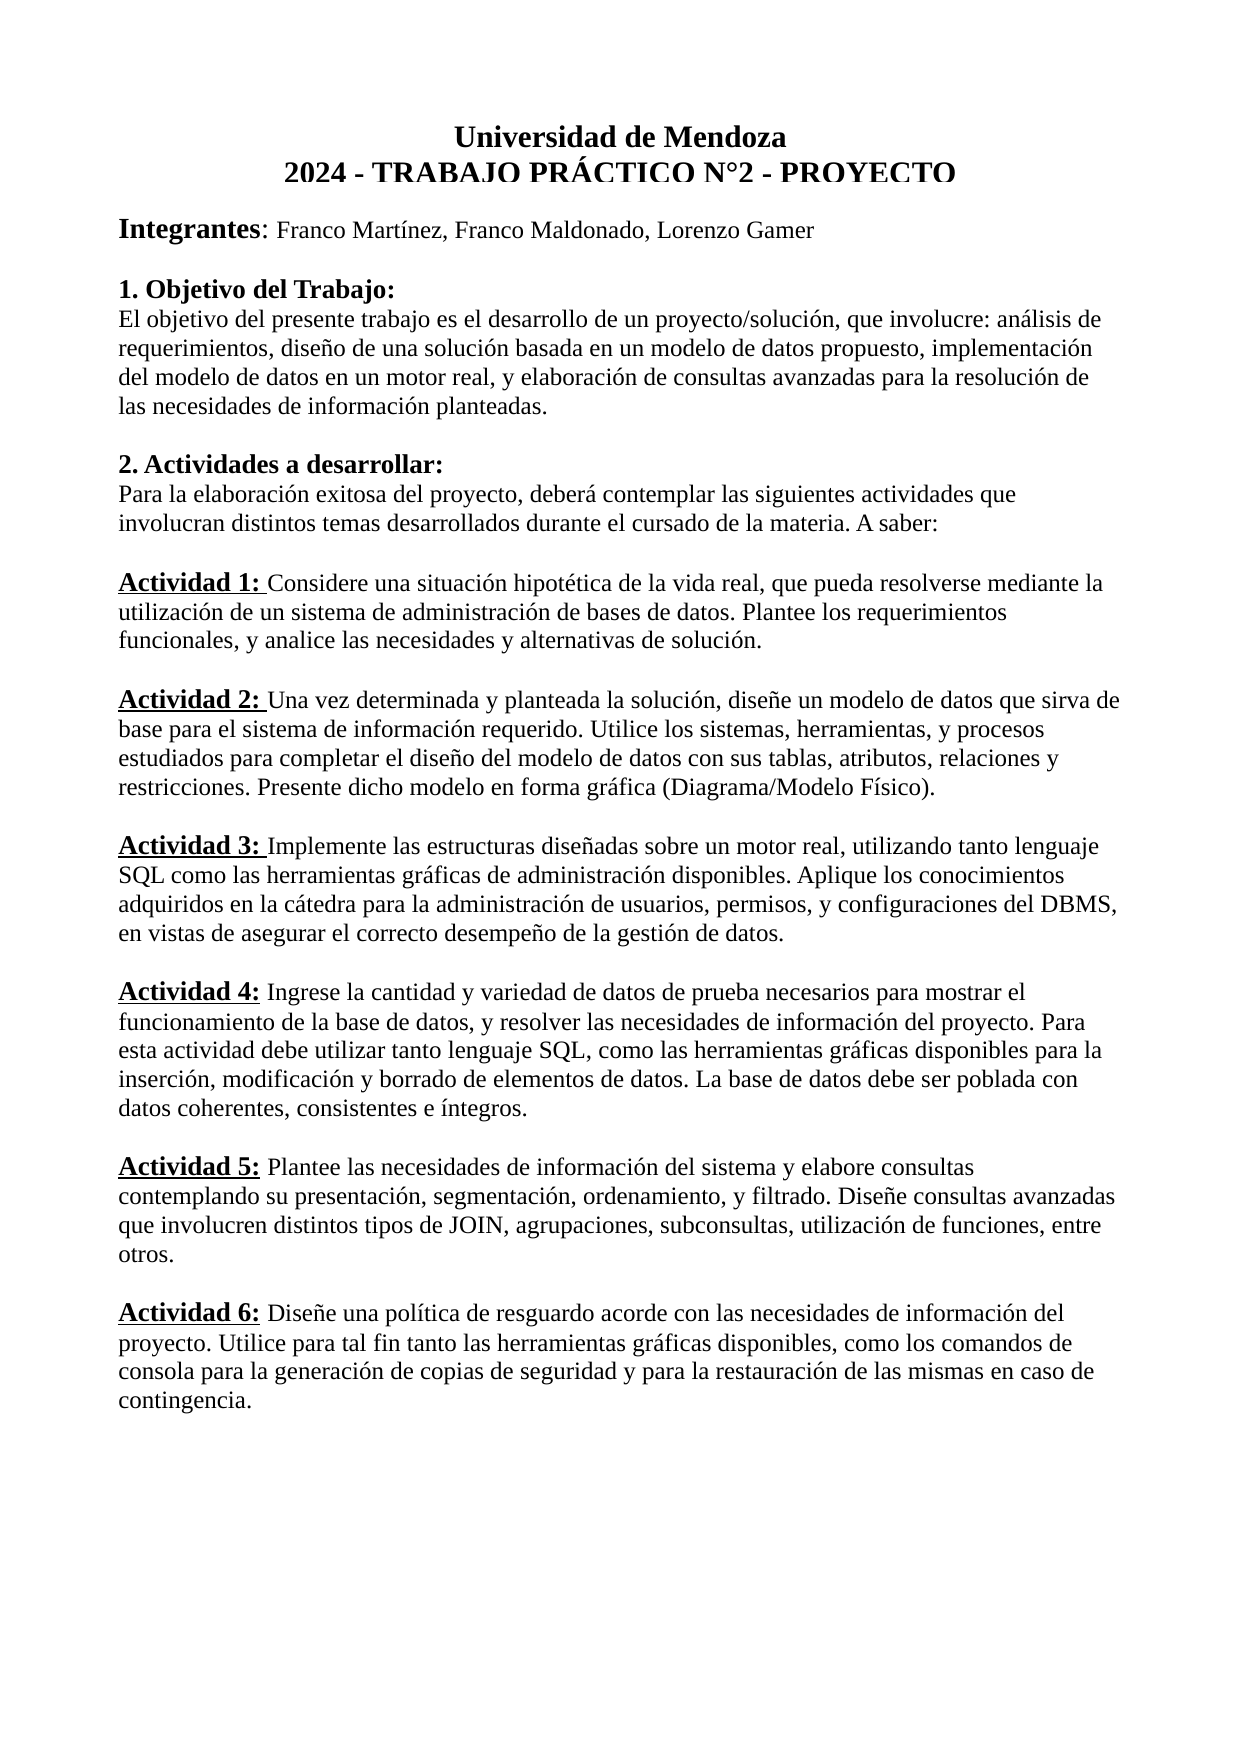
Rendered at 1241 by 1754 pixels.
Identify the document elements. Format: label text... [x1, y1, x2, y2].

text Integrantes: Franco Martínez, Franco Maldonado, Lorenzo Gamer [118, 211, 1122, 245]
text Actividad 4: Ingrese la cantidad y variedad de datos de prueba necesarios para mostrar el funcionamiento de la base de datos, y resolver las necesidades de información del proyecto. Para esta actividad debe utilizar tanto lenguaje SQL, como las herramientas gráficas disponibles para la inserción, modificación y borrado de elementos de datos. La base de datos debe ser poblada con datos coherentes, consistentes e íntegros. [118, 975, 1122, 1122]
text Actividad 2: Una vez determinada y planteada la solución, diseñe un modelo de datos que sirva de base para el sistema de información requerido. Utilice los sistemas, herramientas, y procesos estudiados para completar el diseño del modelo de datos con sus tablas, atributos, relaciones y restricciones. Presente dicho modelo en forma gráfica (Diagrama/Modelo Físico). [118, 683, 1122, 801]
text Actividad 1: Considere una situación hipotética de la vida real, que pueda resolverse mediante la utilización de un sistema de administración de bases de datos. Plantee los requerimientos funcionales, y analice las necesidades y alternativas de solución. [118, 566, 1122, 654]
text 2. Actividades a desarrollar: [118, 448, 1122, 479]
text Actividad 5: Plantee las necesidades de información del sistema y elabore consultas contemplando su presentación, segmentación, ordenamiento, y filtrado. Diseñe consultas avanzadas que involucren distintos tipos de JOIN, agrupaciones, subconsultas, utilización de funciones, entre otros. [118, 1150, 1122, 1268]
text Actividad 3: Implemente las estructuras diseñadas sobre un motor real, utilizando tanto lenguaje SQL como las herramientas gráficas de administración disponibles. Aplique los conocimientos adquiridos en la cátedra para la administración de usuarios, permisos, y configuraciones del DBMS, en vistas de asegurar el correcto desempeño de la gestión de datos. [118, 829, 1122, 947]
text Actividad 6: Diseñe una política de resguardo acorde con las necesidades de información del proyecto. Utilice para tal fin tanto las herramientas gráficas disponibles, como los comandos de consola para la generación de copias de seguridad y para la restauración de las mismas en caso de contingencia. [118, 1296, 1122, 1414]
text Para la elaboración exitosa del proyecto, deberá contemplar las siguientes actividades que involucran distintos temas desarrollados durante el cursado de la materia. A saber: [118, 479, 1122, 537]
text El objetivo del presente trabajo es el desarrollo de un proyecto/solución, que involucre: análisis de requerimientos, diseño de una solución basada en un modelo de datos propuesto, implementación del modelo de datos en un motor real, y elaboración de consultas avanzadas para la resolución de las necesidades de información planteadas. [118, 304, 1122, 419]
text 1. Objetivo del Trabajo: [118, 273, 1122, 304]
